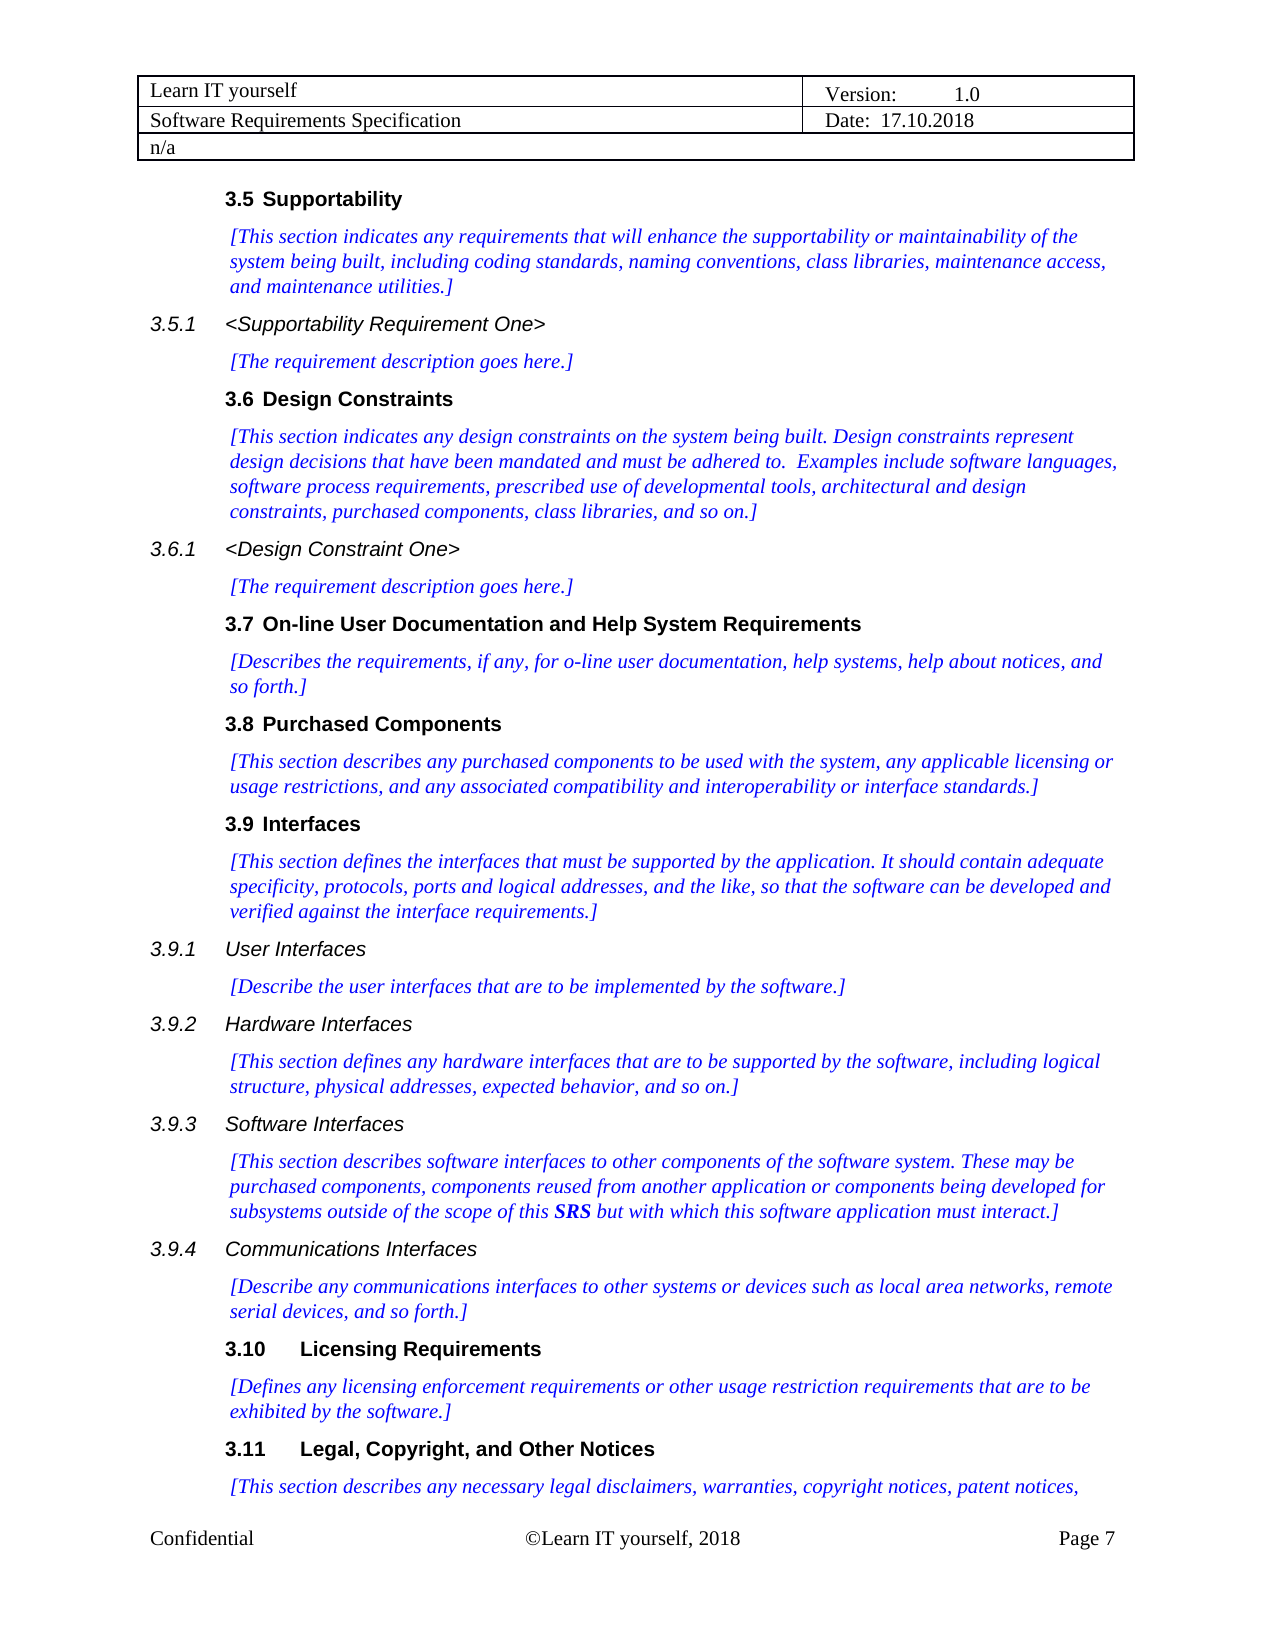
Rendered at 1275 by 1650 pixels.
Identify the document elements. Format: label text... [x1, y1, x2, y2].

subtitle Legal, Copyright, and Other Notices [225, 1435, 1125, 1460]
subtitle Software Interfaces [150, 1110, 1125, 1135]
text [This section describes any necessary legal disclaimers, warranties, copyright notices, patent notices, [229, 1473, 1125, 1498]
subtitle User Interfaces [150, 935, 1125, 960]
subtitle Supportability [225, 185, 1125, 210]
subtitle On-line User Documentation and Help System Requirements [225, 610, 1125, 635]
text [Defines any licensing enforcement requirements or other usage restriction requirements that are to be exhibited by the software.] [229, 1373, 1125, 1423]
text [This section describes software interfaces to other components of the software system. These may be purchased components, components reused from another application or components being developed for subsystems outside of the scope of this SRS but with which this software application must interact.] [229, 1148, 1125, 1223]
text [This section defines the interfaces that must be supported by the application. It should contain adequate specificity, protocols, ports and logical addresses, and the like, so that the software can be developed and verified against the interface requirements.] [229, 848, 1125, 923]
subtitle Communications Interfaces [150, 1235, 1125, 1260]
text [This section defines any hardware interfaces that are to be supported by the software, including logical structure, physical addresses, expected behavior, and so on.] [229, 1048, 1125, 1098]
text [Describe any communications interfaces to other systems or devices such as local area networks, remote serial devices, and so forth.] [229, 1273, 1125, 1323]
text [This section indicates any requirements that will enhance the supportability or maintainability of the system being built, including coding standards, naming conventions, class libraries, maintenance access, and maintenance utilities.] [229, 223, 1125, 298]
text [The requirement description goes here.] [229, 348, 1125, 373]
text [This section describes any purchased components to be used with the system, any applicable licensing or usage restrictions, and any associated compatibility and interoperability or interface standards.] [229, 748, 1125, 798]
subtitle Design Constraints [225, 385, 1125, 410]
text [Describes the requirements, if any, for o-line user documentation, help systems, help about notices, and so forth.] [229, 648, 1125, 698]
subtitle Purchased Components [225, 710, 1125, 735]
subtitle Interfaces [225, 810, 1125, 835]
text [The requirement description goes here.] [229, 573, 1125, 598]
subtitle <Supportability Requirement One> [150, 310, 1125, 335]
subtitle Licensing Requirements [225, 1335, 1125, 1360]
subtitle Hardware Interfaces [150, 1010, 1125, 1035]
text [Describe the user interfaces that are to be implemented by the software.] [229, 973, 1125, 998]
text [This section indicates any design constraints on the system being built. Design constraints represent design decisions that have been mandated and must be adhered to. Examples include software languages, software process requirements, prescribed use of developmental tools, architectural and design constraints, purchased components, class libraries, and so on.] [229, 423, 1125, 523]
subtitle <Design Constraint One> [150, 535, 1125, 560]
